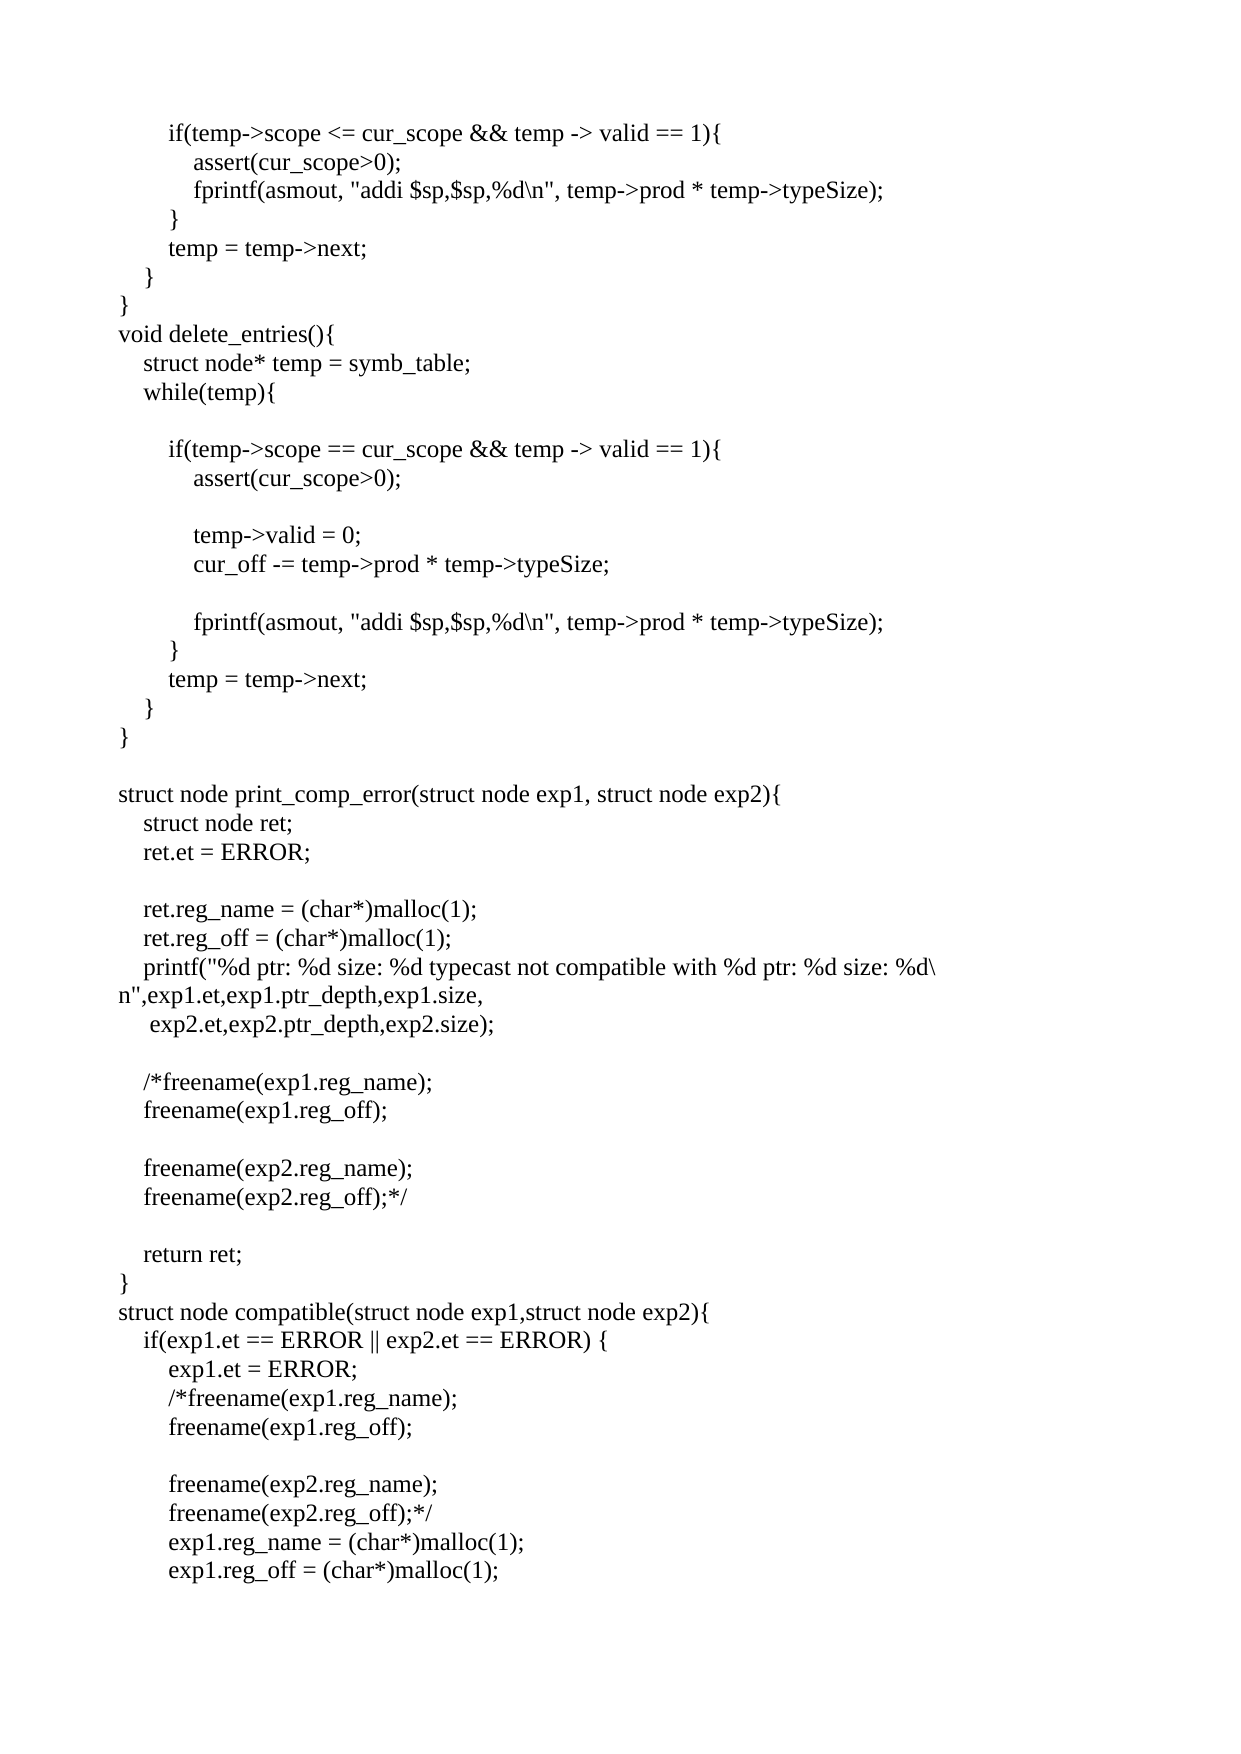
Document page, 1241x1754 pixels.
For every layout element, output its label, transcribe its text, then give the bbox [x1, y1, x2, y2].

text exp1.reg_off = (char*)malloc(1); [118, 1556, 1122, 1584]
text temp->valid = 0; [118, 521, 1122, 549]
text temp = temp->next; [118, 664, 1122, 693]
text if(temp->scope <= cur_scope && temp -> valid == 1){ [118, 118, 1122, 147]
text } [118, 636, 1122, 664]
text while(temp){ [118, 377, 1122, 406]
text return ret; [118, 1239, 1122, 1268]
text exp1.reg_name = (char*)malloc(1); [118, 1527, 1122, 1556]
text if(exp1.et == ERROR || exp2.et == ERROR) { [118, 1326, 1122, 1354]
text struct node print_comp_error(struct node exp1, struct node exp2){ [118, 779, 1122, 808]
text assert(cur_scope>0); [118, 147, 1122, 176]
text void delete_entries(){ [118, 319, 1122, 348]
text } [118, 1268, 1122, 1297]
text /*freename(exp1.reg_name); [118, 1067, 1122, 1096]
text fprintf(asmout, "addi $sp,$sp,%d\n", temp->prod * temp->typeSize); [118, 176, 1122, 204]
text } [118, 722, 1122, 751]
text struct node* temp = symb_table; [118, 348, 1122, 377]
text cur_off -= temp->prod * temp->typeSize; [118, 549, 1122, 578]
text ret.reg_off = (char*)malloc(1); [118, 923, 1122, 952]
text freename(exp1.reg_off); [118, 1412, 1122, 1441]
text freename(exp2.reg_off);*/ [118, 1182, 1122, 1211]
text temp = temp->next; [118, 233, 1122, 262]
text exp1.et = ERROR; [118, 1354, 1122, 1383]
text } [118, 693, 1122, 722]
text } [118, 262, 1122, 291]
text freename(exp2.reg_name); [118, 1153, 1122, 1182]
text struct node compatible(struct node exp1,struct node exp2){ [118, 1297, 1122, 1326]
text assert(cur_scope>0); [118, 463, 1122, 492]
text fprintf(asmout, "addi $sp,$sp,%d\n", temp->prod * temp->typeSize); [118, 607, 1122, 636]
text freename(exp1.reg_off); [118, 1096, 1122, 1124]
text ret.reg_name = (char*)malloc(1); [118, 894, 1122, 923]
text printf("%d ptr: %d size: %d typecast not compatible with %d ptr: %d size: %d\n",exp1.et,exp1.ptr_depth,exp1.size, [118, 952, 1122, 1009]
text exp2.et,exp2.ptr_depth,exp2.size); [118, 1009, 1122, 1038]
text freename(exp2.reg_name); [118, 1469, 1122, 1498]
text freename(exp2.reg_off);*/ [118, 1498, 1122, 1527]
text } [118, 291, 1122, 319]
text ret.et = ERROR; [118, 837, 1122, 866]
text if(temp->scope == cur_scope && temp -> valid == 1){ [118, 434, 1122, 463]
text struct node ret; [118, 808, 1122, 837]
text /*freename(exp1.reg_name); [118, 1383, 1122, 1412]
text } [118, 204, 1122, 233]
